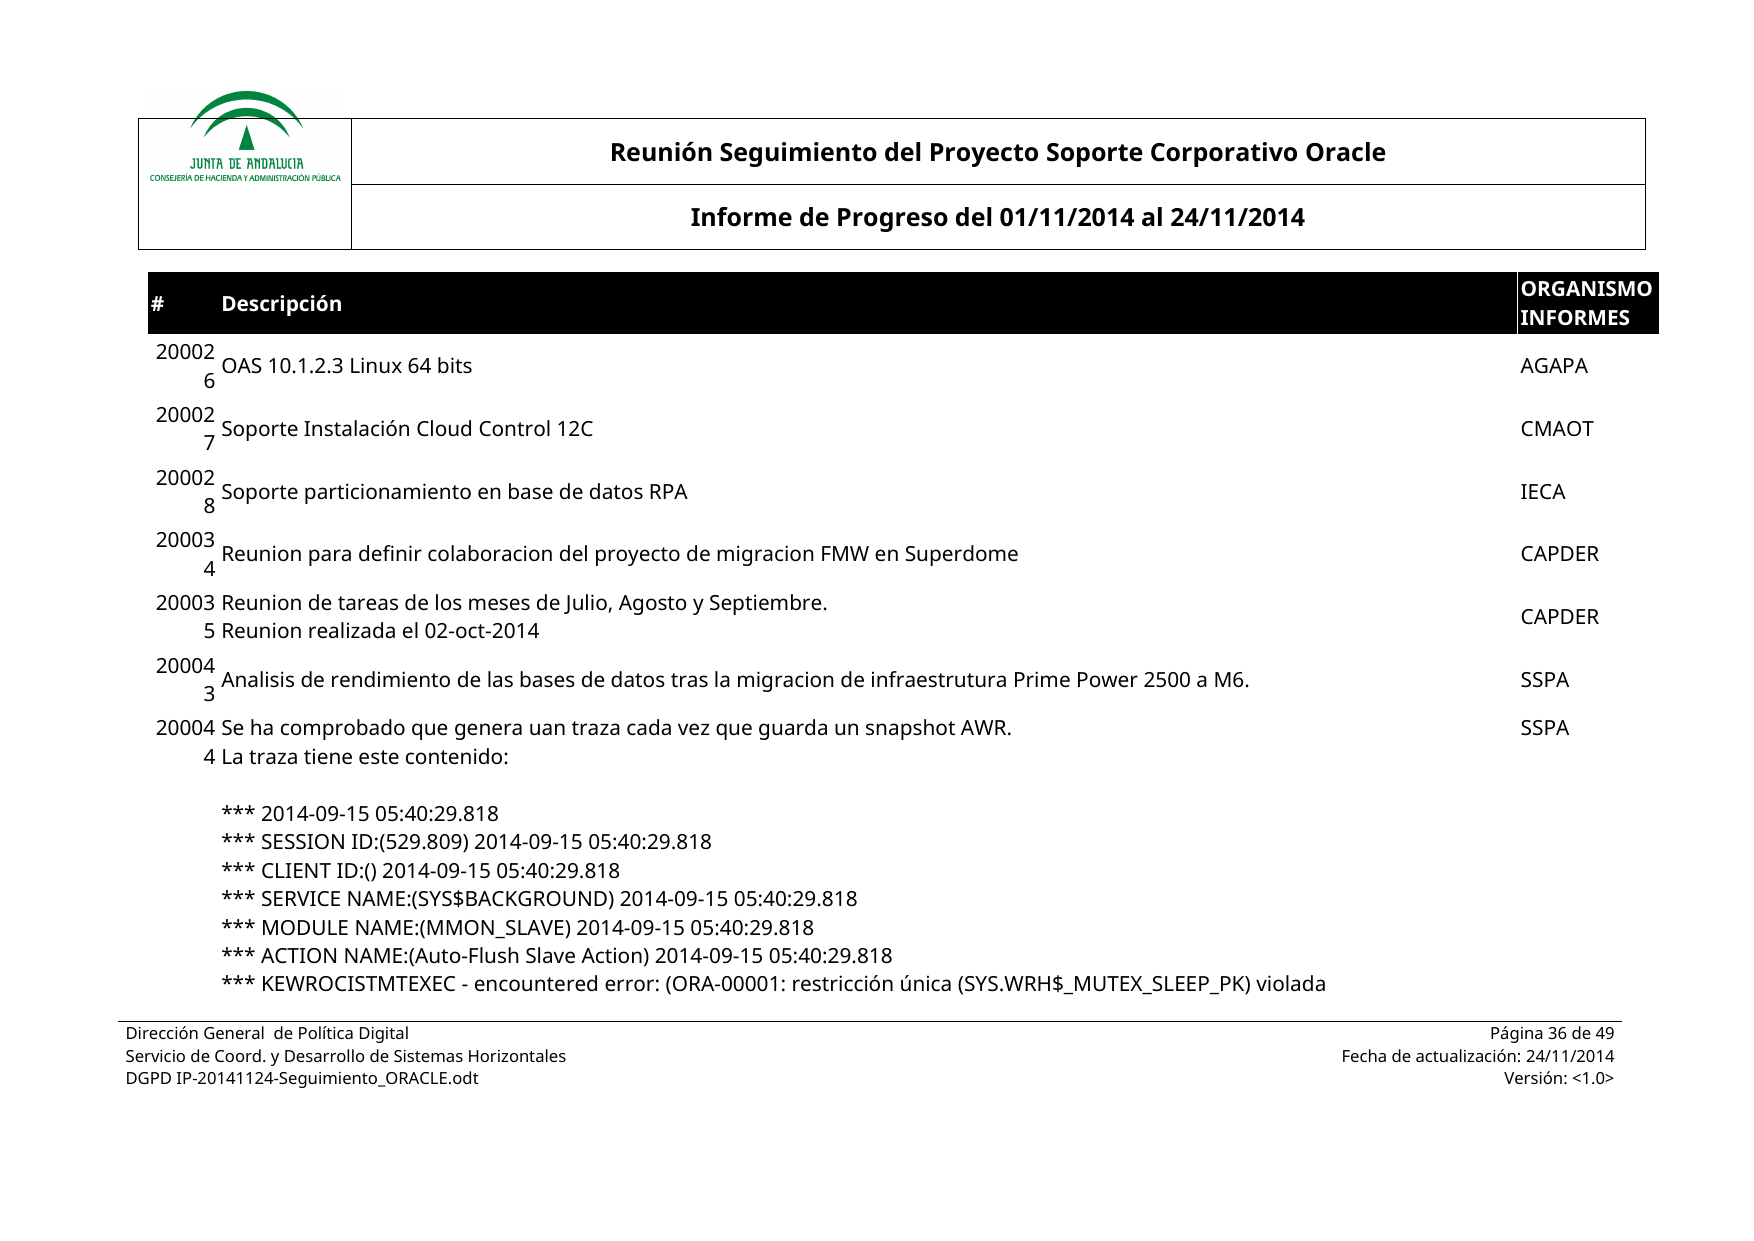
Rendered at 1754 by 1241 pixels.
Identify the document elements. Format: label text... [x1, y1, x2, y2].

table_cell 200028 [148, 460, 218, 522]
table_cell CAPDER [1518, 523, 1659, 585]
table_cell 200043 [148, 648, 218, 711]
table_header # [148, 272, 218, 334]
table_cell 200026 [148, 334, 218, 397]
table_cell SSPA [1518, 711, 1659, 1001]
table_cell CAPDER [1518, 585, 1659, 648]
table_header ORGANISMO INFORMES [1518, 272, 1659, 334]
table_cell Reunion de tareas de los meses de Julio, Agosto y Septiembre. Reunion realizada el 02-oct-2014 [218, 585, 1517, 648]
picture [149, 119, 342, 182]
table_cell Soporte particionamiento en base de datos RPA [218, 460, 1517, 522]
table_cell Se ha comprobado que genera uan traza cada vez que guarda un snapshot AWR. La traza tiene este contenido: *** 2014-09-15 05:40:29.818 *** SESSION ID:(529.809) 2014-09-15 05:40:29.818 *** CLIENT ID:() 2014-09-15 05:40:29.818 *** SERVICE NAME:(SYS$BACKGROUND) 2014-09-15 05:40:29.818 *** MODULE NAME:(MMON_SLAVE) 2014-09-15 05:40:29.818 *** ACTION NAME:(Auto-Flush Slave Action) 2014-09-15 05:40:29.818 *** KEWROCISTMTEXEC - encountered error: (ORA-00001: restricción única (SYS.WRH$_MUTEX_SLEEP_PK) violada [218, 711, 1517, 1001]
table_cell 200044 [148, 711, 218, 1001]
table_cell Reunion para definir colaboracion del proyecto de migracion FMW en Superdome [218, 523, 1517, 585]
table_cell IECA [1518, 460, 1659, 522]
table_cell 200035 [148, 585, 218, 648]
table_cell 200027 [148, 397, 218, 460]
picture [149, 89, 342, 118]
table_cell OAS 10.1.2.3 Linux 64 bits [218, 334, 1517, 397]
table_cell 200034 [148, 523, 218, 585]
table_cell Analisis de rendimiento de las bases de datos tras la migracion de infraestrutura Prime Power 2500 a M6. [218, 648, 1517, 711]
table_header Descripción [218, 272, 1517, 334]
table_cell AGAPA [1518, 334, 1659, 397]
table_cell CMAOT [1518, 397, 1659, 460]
table_cell Soporte Instalación Cloud Control 12C [218, 397, 1517, 460]
table_cell SSPA [1518, 648, 1659, 711]
